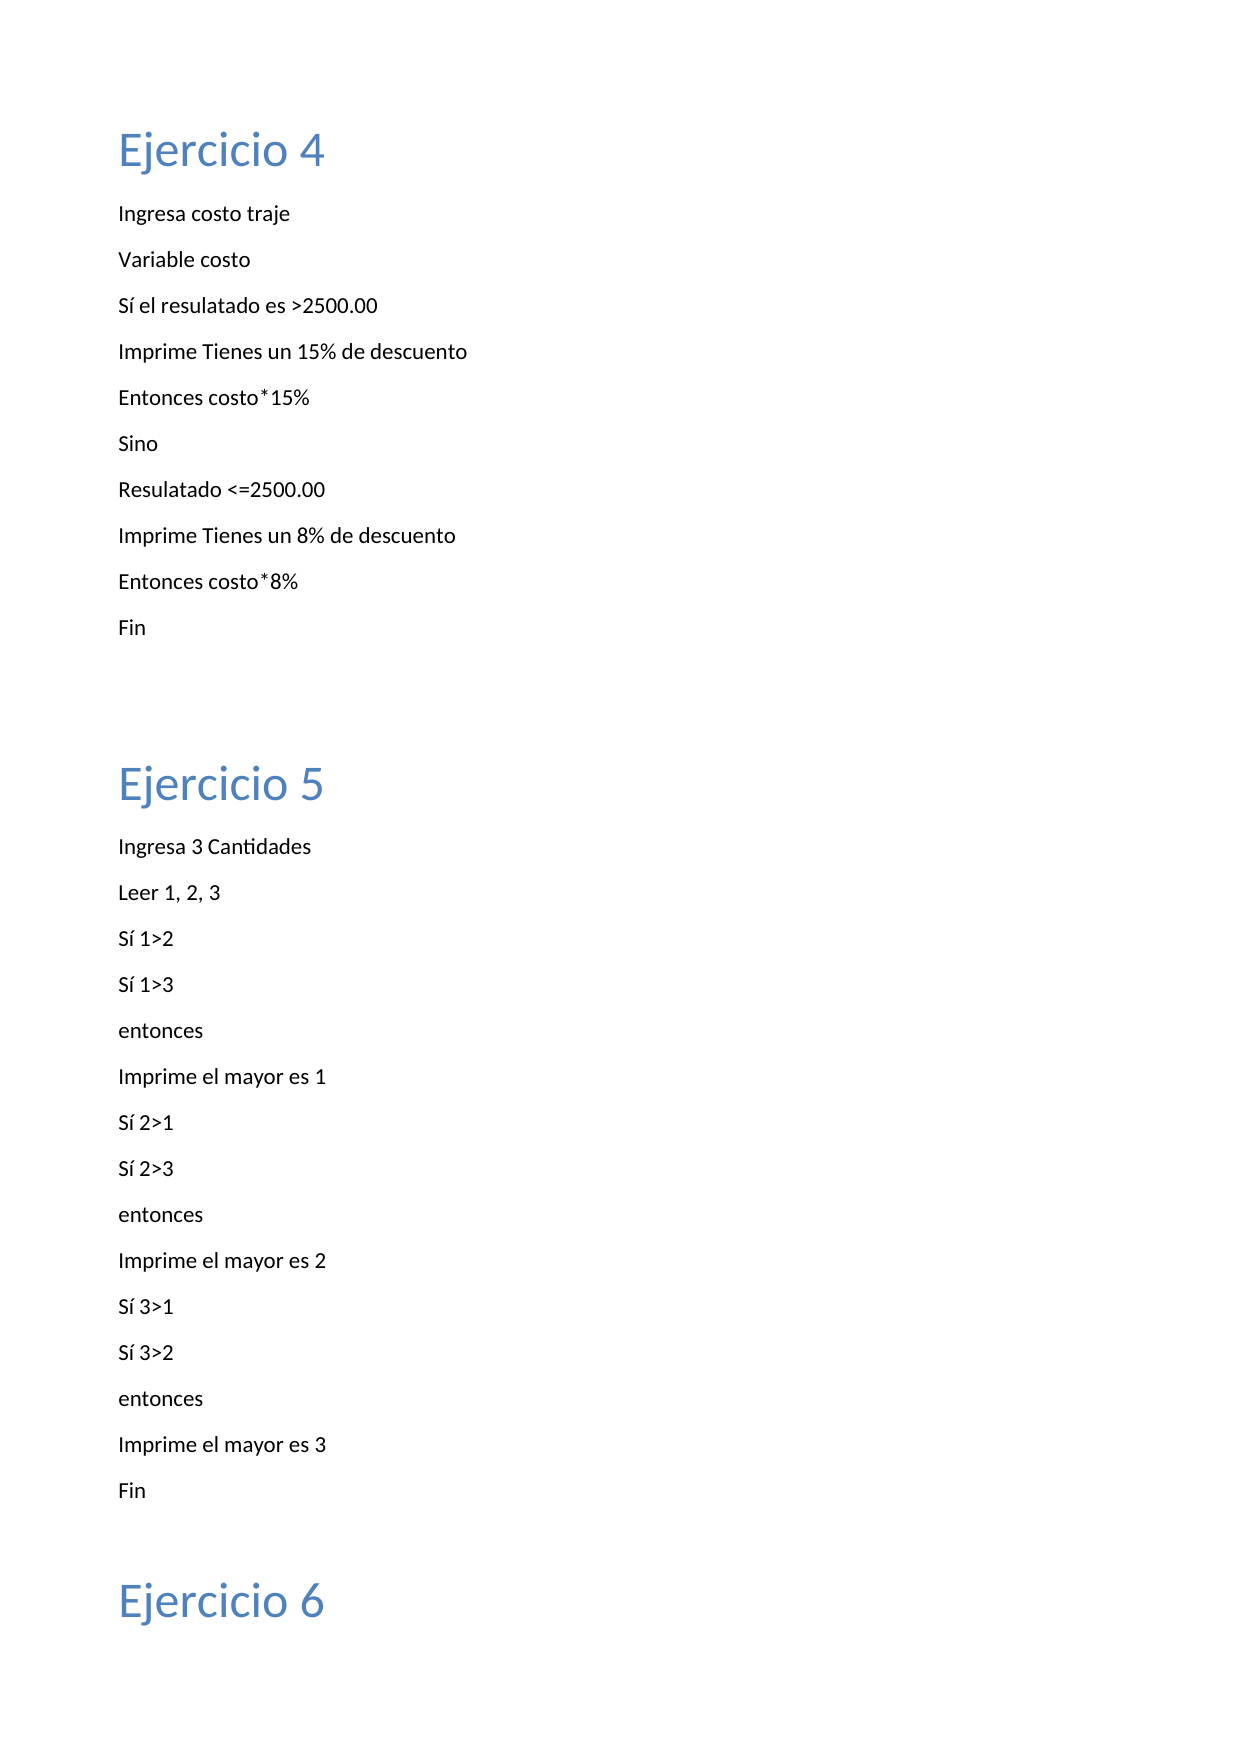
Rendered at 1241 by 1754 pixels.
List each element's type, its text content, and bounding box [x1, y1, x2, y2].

text Sí 1>2 [118, 924, 1122, 952]
text Imprime Tienes un 8% de descuento [118, 521, 1122, 549]
text Entonces costo*8% [118, 567, 1122, 595]
text Resulatado <=2500.00 [118, 475, 1122, 503]
text Variable costo [118, 245, 1122, 273]
text Imprime el mayor es 3 [118, 1431, 1122, 1459]
text Imprime Tienes un 15% de descuento [118, 337, 1122, 365]
text Sí 2>3 [118, 1154, 1122, 1182]
text Ingresa 3 Cantidades [118, 832, 1122, 860]
text Leer 1, 2, 3 [118, 878, 1122, 906]
text Sí 3>1 [118, 1292, 1122, 1321]
text Sino [118, 429, 1122, 457]
text Sí 3>2 [118, 1338, 1122, 1367]
text Ejercicio 6 [118, 1569, 1122, 1630]
text Entonces costo*15% [118, 383, 1122, 411]
text Sí el resulatado es >2500.00 [118, 291, 1122, 319]
text Sí 1>3 [118, 970, 1122, 998]
text entonces [118, 1200, 1122, 1228]
text Fin [118, 613, 1122, 641]
text Ejercicio 5 [118, 751, 1122, 812]
text Sí 2>1 [118, 1108, 1122, 1136]
text entonces [118, 1384, 1122, 1413]
text Ingresa costo traje [118, 199, 1122, 227]
text Ejercicio 4 [118, 118, 1122, 179]
text Fin [118, 1477, 1122, 1505]
text Imprime el mayor es 2 [118, 1246, 1122, 1274]
text Imprime el mayor es 1 [118, 1062, 1122, 1090]
text entonces [118, 1016, 1122, 1044]
